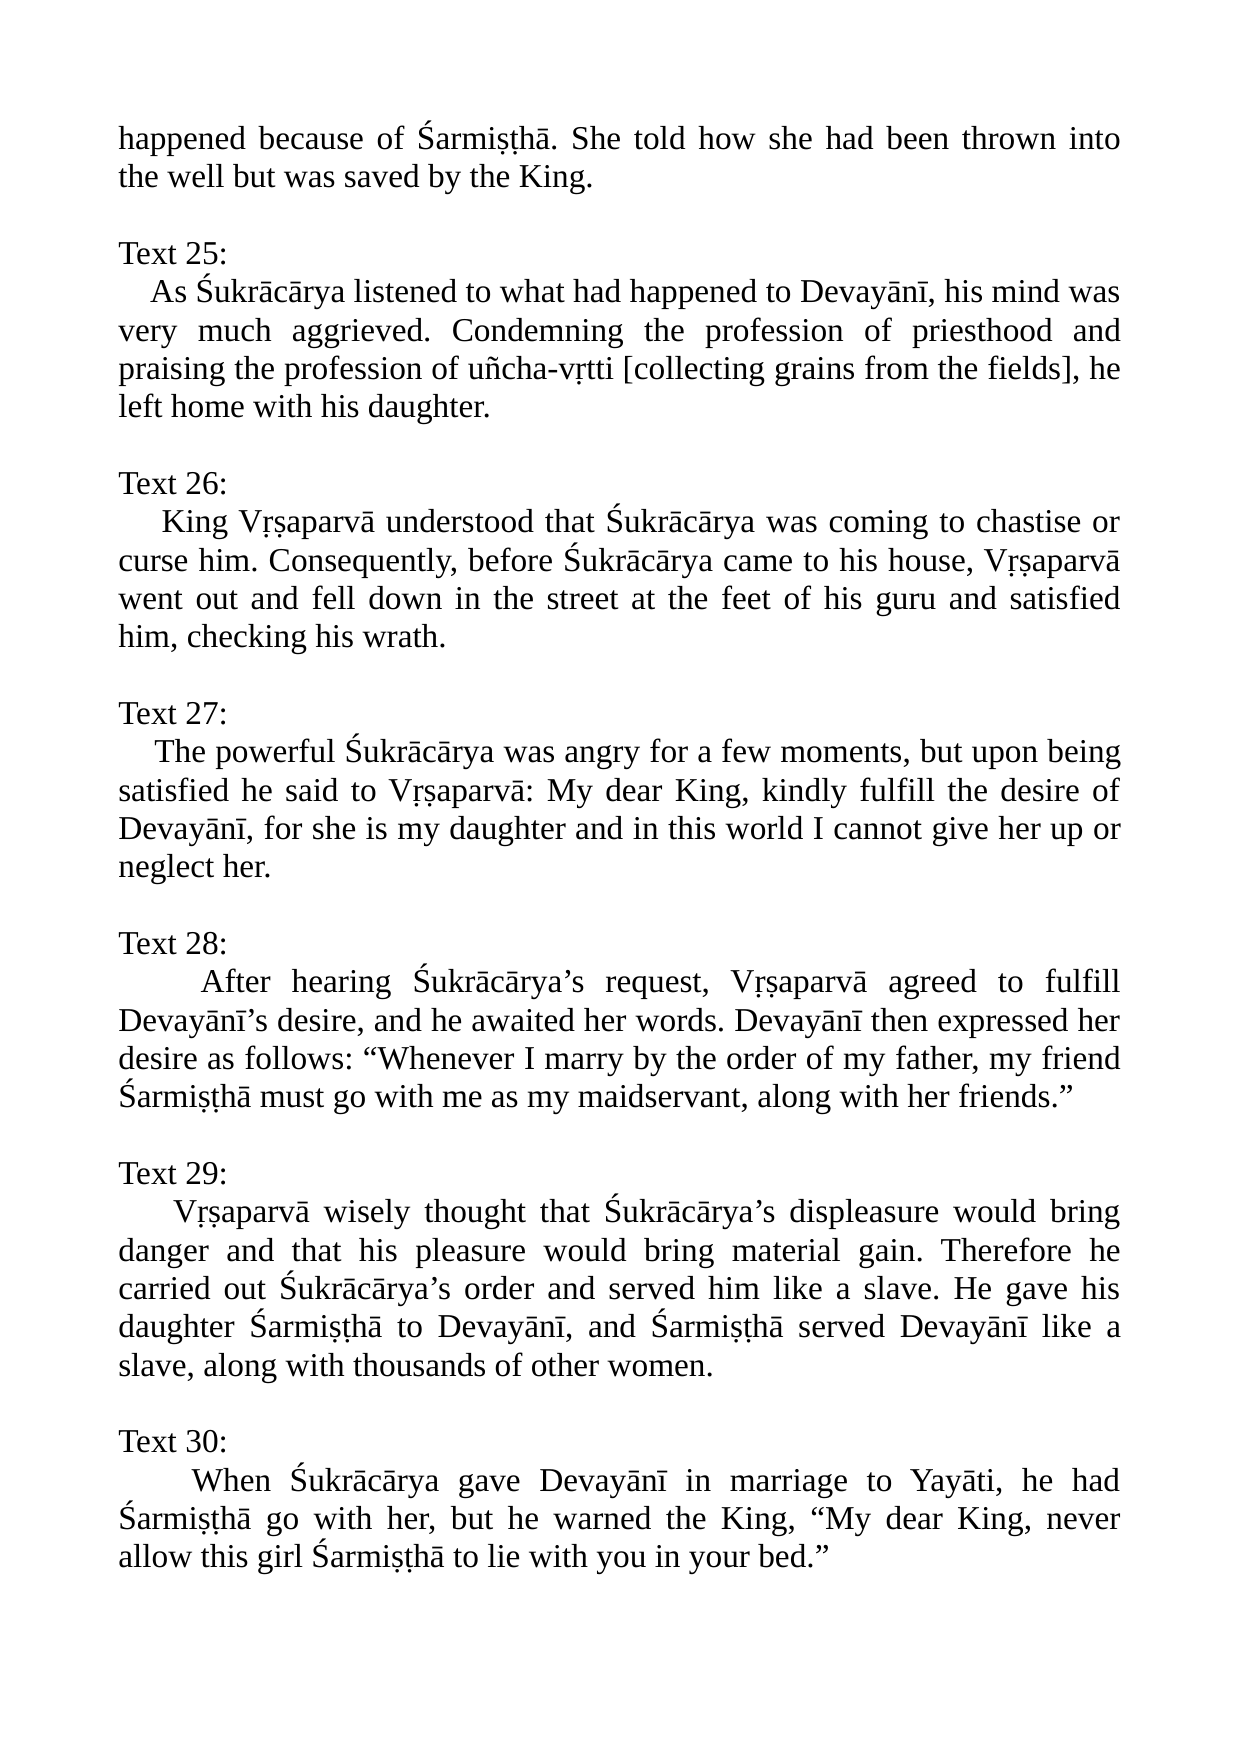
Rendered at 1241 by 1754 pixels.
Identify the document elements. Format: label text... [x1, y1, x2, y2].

text Text 26: [118, 463, 1122, 501]
text Vṛṣaparvā wisely thought that Śukrācārya’s displeasure would bring danger and that his pleasure would bring material gain. Therefore he carried out Śukrācārya’s order and served him like a slave. He gave his daughter Śarmiṣṭhā to Devayānī, and Śarmiṣṭhā served Devayānī like a slave, along with thousands of other women. [118, 1191, 1122, 1383]
text King Vṛṣaparvā understood that Śukrācārya was coming to chastise or curse him. Consequently, before Śukrācārya came to his house, Vṛṣaparvā went out and fell down in the street at the feet of his guru and satisfied him, checking his wrath. [118, 501, 1122, 655]
text The powerful Śukrācārya was angry for a few moments, but upon being satisfied he said to Vṛṣaparvā: My dear King, kindly fulfill the desire of Devayānī, for she is my daughter and in this world I cannot give her up or neglect her. [118, 731, 1122, 885]
text Text 28: [118, 923, 1122, 961]
text Text 30: [118, 1421, 1122, 1460]
text As Śukrācārya listened to what had happened to Devayānī, his mind was very much aggrieved. Condemning the profession of priesthood and praising the profession of uñcha-vṛtti [collecting grains from the fields], he left home with his daughter. [118, 271, 1122, 425]
text After hearing Śukrācārya’s request, Vṛṣaparvā agreed to fulfill Devayānī’s desire, and he awaited her words. Devayānī then expressed her desire as follows: “Whenever I marry by the order of my father, my friend Śarmiṣṭhā must go with me as my maidservant, along with her friends.” [118, 961, 1122, 1115]
text Text 29: [118, 1153, 1122, 1191]
text Text 27: [118, 693, 1122, 731]
text happened because of Śarmiṣṭhā. She told how she had been thrown into the well but was saved by the King. [118, 118, 1122, 195]
text When Śukrācārya gave Devayānī in marriage to Yayāti, he had Śarmiṣṭhā go with her, but he warned the King, “My dear King, never allow this girl Śarmiṣṭhā to lie with you in your bed.” [118, 1460, 1122, 1575]
text Text 25: [118, 233, 1122, 271]
